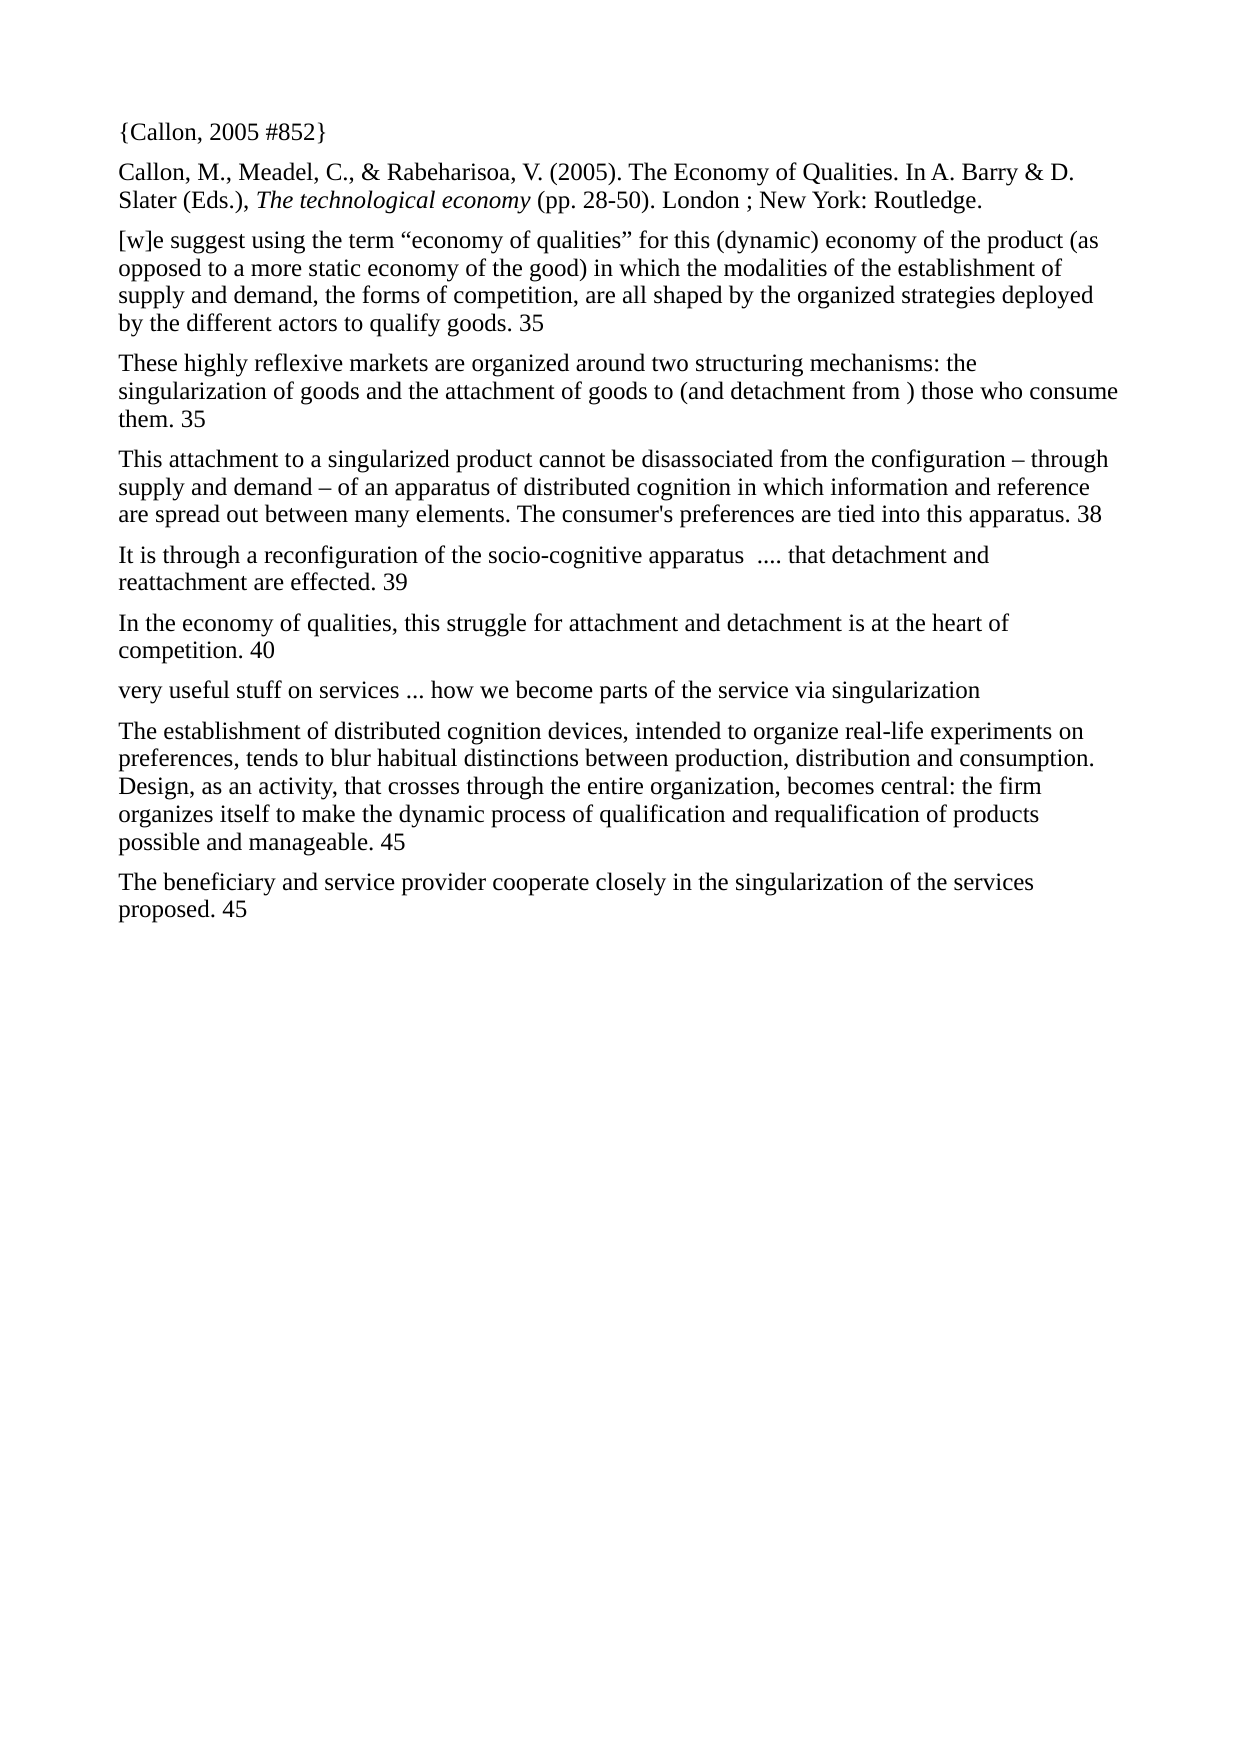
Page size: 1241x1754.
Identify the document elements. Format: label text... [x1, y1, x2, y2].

text It is through a reconfiguration of the socio-cognitive apparatus .... that detachment and reattachment are effected. 39 [118, 541, 1122, 596]
text [w]e suggest using the term “economy of qualities” for this (dynamic) economy of the product (as opposed to a more static economy of the good) in which the modalities of the establishment of supply and demand, the forms of competition, are all shaped by the organized strategies deployed by the different actors to qualify goods. 35 [118, 226, 1122, 337]
text The establishment of distributed cognition devices, intended to organize real-life experiments on preferences, tends to blur habitual distinctions between production, distribution and consumption. Design, as an activity, that crosses through the entire organization, becomes central: the firm organizes itself to make the dynamic process of qualification and requalification of products possible and manageable. 45 [118, 717, 1122, 855]
text This attachment to a singularized product cannot be disassociated from the configuration – through supply and demand – of an apparatus of distributed cognition in which information and reference are spread out between many elements. The consumer's preferences are tied into this apparatus. 38 [118, 445, 1122, 528]
text The beneficiary and service provider cooperate closely in the singularization of the services proposed. 45 [118, 868, 1122, 923]
text In the economy of qualities, this struggle for attachment and detachment is at the heart of competition. 40 [118, 609, 1122, 664]
text very useful stuff on services ... how we become parts of the service via singularization [118, 677, 1122, 704]
text Callon, M., Meadel, C., & Rabeharisoa, V. (2005). The Economy of Qualities. In A. Barry & D. Slater (Eds.), The technological economy (pp. 28-50). London ; New York: Routledge. [118, 158, 1122, 214]
text {Callon, 2005 #852} [118, 118, 1122, 146]
text These highly reflexive markets are organized around two structuring mechanisms: the singularization of goods and the attachment of goods to (and detachment from ) those who consume them. 35 [118, 349, 1122, 433]
